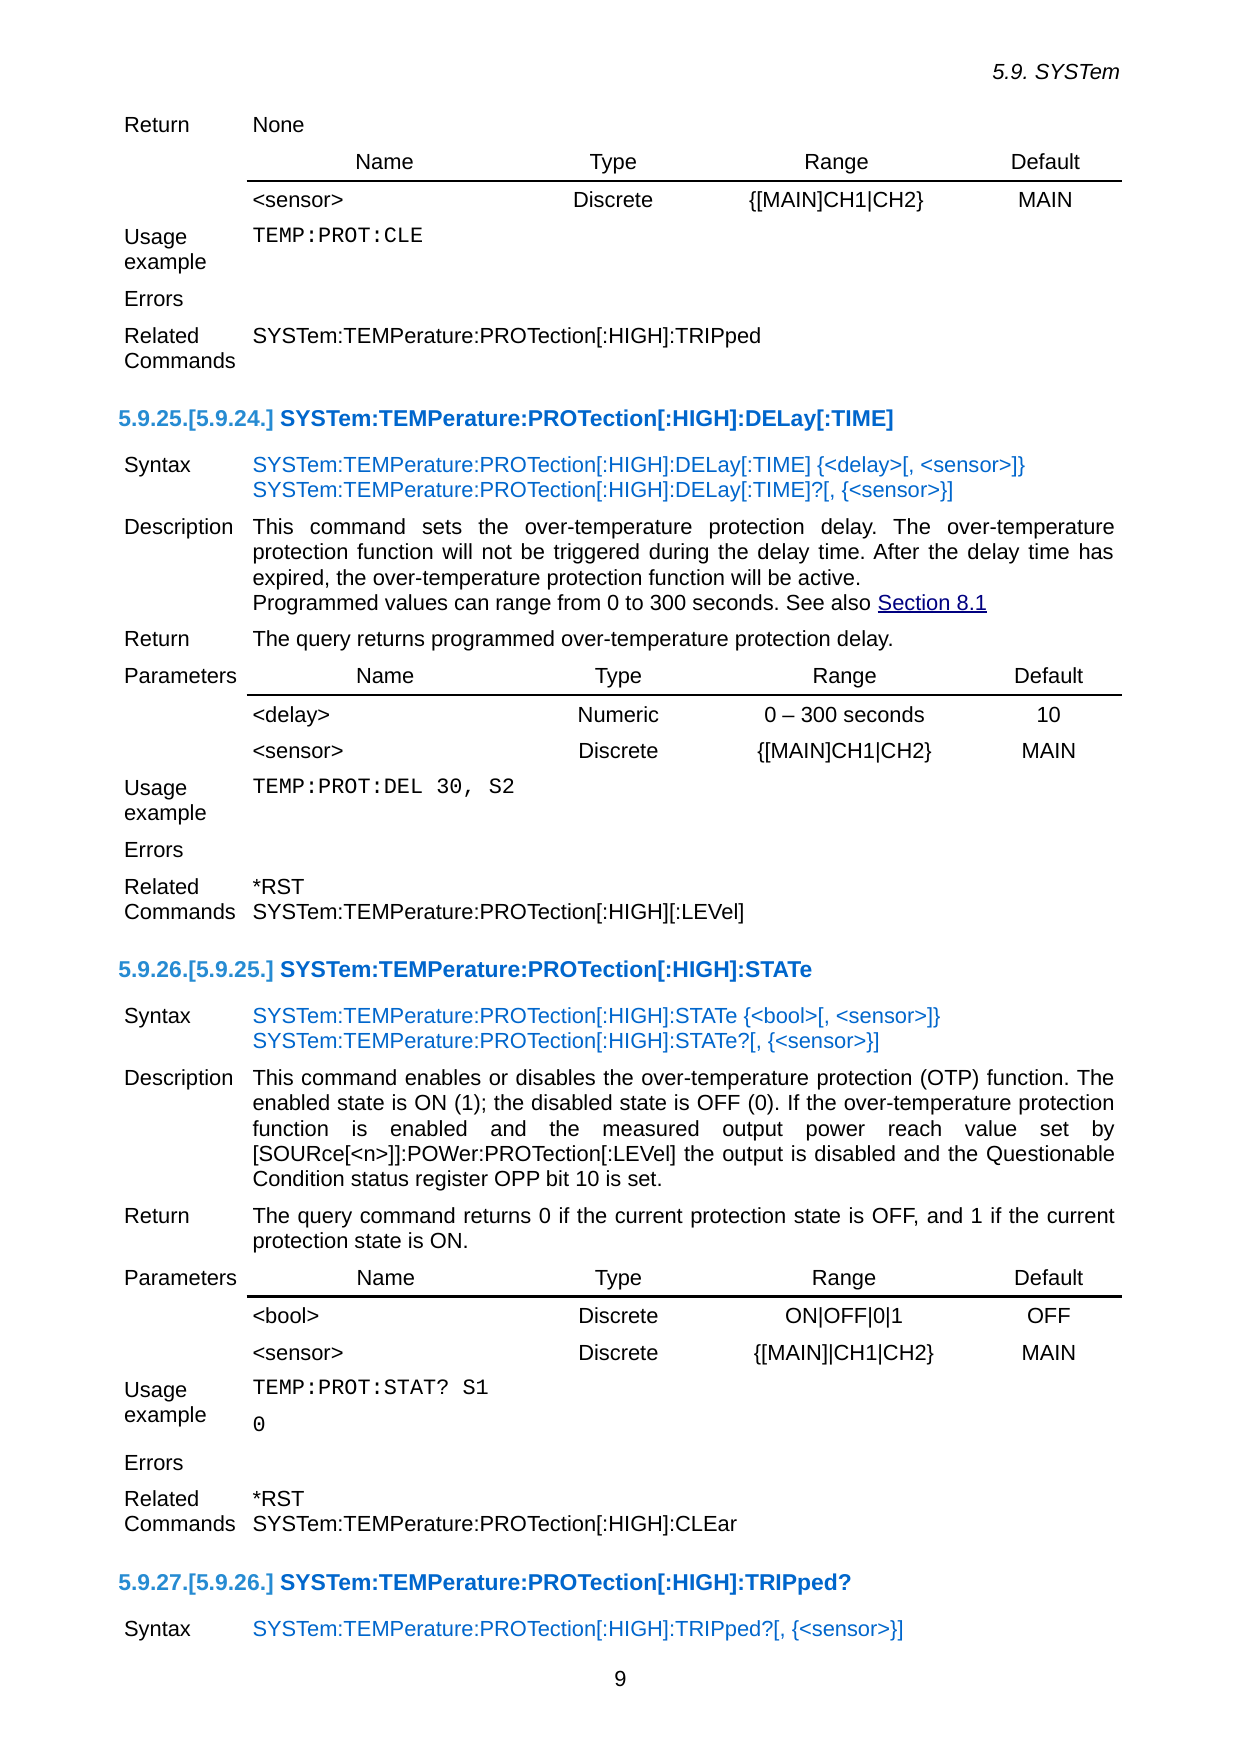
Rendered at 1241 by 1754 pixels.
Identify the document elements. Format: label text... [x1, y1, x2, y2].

subtitle SYSTem:TEMPerature:PROTection[:HIGH]:STATe [118, 956, 1122, 983]
table_cell Discrete [523, 733, 713, 769]
table_cell This command enables or disables the over-temperature protection (OTP) function. The enabled state is ON (1); the disabled state is OFF (0). If the over-temperature protection function is enabled and the measured output power reach value set by [SOURce[<n>]]:POWer:PROTection[:LEVel] the output is disabled and the Questionable Condition status register OPP bit 10 is set. [247, 1059, 1122, 1197]
table_cell TEMP:PROT:CLE [247, 218, 1122, 280]
table_header SYSTem:TEMPerature:PROTection[:HIGH]:DELay[:TIME] {<delay>[, <sensor>]} SYSTem:TEMPerature:PROTection[:HIGH]:DELay[:TIME]?[, {<sensor>}] [247, 446, 1122, 508]
table_cell MAIN [969, 182, 1122, 218]
table_cell This command sets the over-temperature protection delay. The over-temperature protection function will not be triggered during the delay time. After the delay time has expired, the over-temperature protection function will be active. Programmed values can range from 0 to 300 seconds. See also Section 8.1 [247, 508, 1122, 621]
table_cell {[MAIN]CH1|CH2} [704, 182, 969, 218]
table_cell Range [712, 1259, 976, 1295]
table_header Syntax [118, 1610, 247, 1647]
table_cell Description [118, 508, 247, 621]
table_cell TEMP:PROT:DEL 30, S2 [247, 769, 1122, 831]
table_cell Parameters [118, 657, 247, 769]
table_cell Type [522, 143, 704, 179]
table_cell Usage example [118, 218, 247, 280]
table_cell Type [524, 1259, 712, 1295]
table_cell Discrete [522, 182, 704, 218]
table_cell Errors [118, 280, 247, 317]
table_cell <sensor> [247, 182, 522, 218]
table_header SYSTem:TEMPerature:PROTection[:HIGH]:TRIPped?[, {<sensor>}] [247, 1610, 1122, 1647]
table_cell [247, 280, 1122, 317]
table_cell The query command returns 0 if the current protection state is OFF, and 1 if the current protection state is ON. [247, 1197, 1122, 1259]
table_cell <bool> [247, 1298, 524, 1334]
table_cell <sensor> [247, 733, 523, 769]
table_cell {[MAIN]CH1|CH2} [713, 733, 976, 769]
table_cell Numeric [523, 696, 713, 733]
table_cell Related Commands [118, 1480, 247, 1542]
table_cell Errors [118, 831, 247, 868]
table_cell 0 – 300 seconds [713, 696, 976, 733]
table_cell Errors [118, 1444, 247, 1480]
table_cell Related Commands [118, 317, 247, 379]
table_cell Name [247, 143, 522, 179]
table_header Syntax [118, 998, 247, 1059]
table_cell Type [523, 657, 713, 694]
table_cell Discrete [524, 1334, 712, 1371]
table_cell 10 [976, 696, 1122, 733]
table_cell [118, 143, 247, 218]
table_cell Related Commands [118, 868, 247, 930]
table_cell ON|OFF|0|1 [712, 1298, 976, 1334]
table_cell Name [247, 657, 523, 694]
subtitle SYSTem:TEMPerature:PROTection[:HIGH]:DELay[:TIME] [118, 405, 1122, 432]
table_cell Return [118, 621, 247, 657]
table_cell None [247, 106, 1122, 143]
table_cell *RST SYSTem:TEMPerature:PROTection[:HIGH]:CLEar [247, 1480, 1122, 1542]
table_cell MAIN [976, 1334, 1122, 1371]
table_cell SYSTem:TEMPerature:PROTection[:HIGH]:TRIPped [247, 317, 1122, 379]
table_cell Usage example [118, 769, 247, 831]
table_cell Return [118, 1197, 247, 1259]
table_cell Default [969, 143, 1122, 179]
table_cell [247, 831, 1122, 868]
subtitle SYSTem:TEMPerature:PROTection[:HIGH]:TRIPped? [118, 1569, 1122, 1595]
table_cell Return [118, 106, 247, 143]
table_cell TEMP:PROT:STAT? S1 0 [247, 1371, 1122, 1444]
table_cell Default [976, 1259, 1122, 1295]
table_cell Parameters [118, 1259, 247, 1371]
table_cell Default [976, 657, 1122, 694]
table_cell [247, 1444, 1122, 1480]
table_cell *RST SYSTem:TEMPerature:PROTection[:HIGH][:LEVel] [247, 868, 1122, 930]
table_cell Name [247, 1259, 524, 1295]
table_cell <sensor> [247, 1334, 524, 1371]
table_cell Usage example [118, 1371, 247, 1444]
table_header SYSTem:TEMPerature:PROTection[:HIGH]:STATe {<bool>[, <sensor>]} SYSTem:TEMPerature:PROTection[:HIGH]:STATe?[, {<sensor>}] [247, 998, 1122, 1059]
table_cell MAIN [976, 733, 1122, 769]
table_cell <delay> [247, 696, 523, 733]
table_cell The query returns programmed over-temperature protection delay. [247, 621, 1122, 657]
table_cell Range [704, 143, 969, 179]
table_cell {[MAIN]|CH1|CH2} [712, 1334, 976, 1371]
table_header Syntax [118, 446, 247, 508]
table_cell Description [118, 1059, 247, 1197]
table_cell Range [713, 657, 976, 694]
table_cell Discrete [524, 1298, 712, 1334]
table_cell OFF [976, 1298, 1122, 1334]
